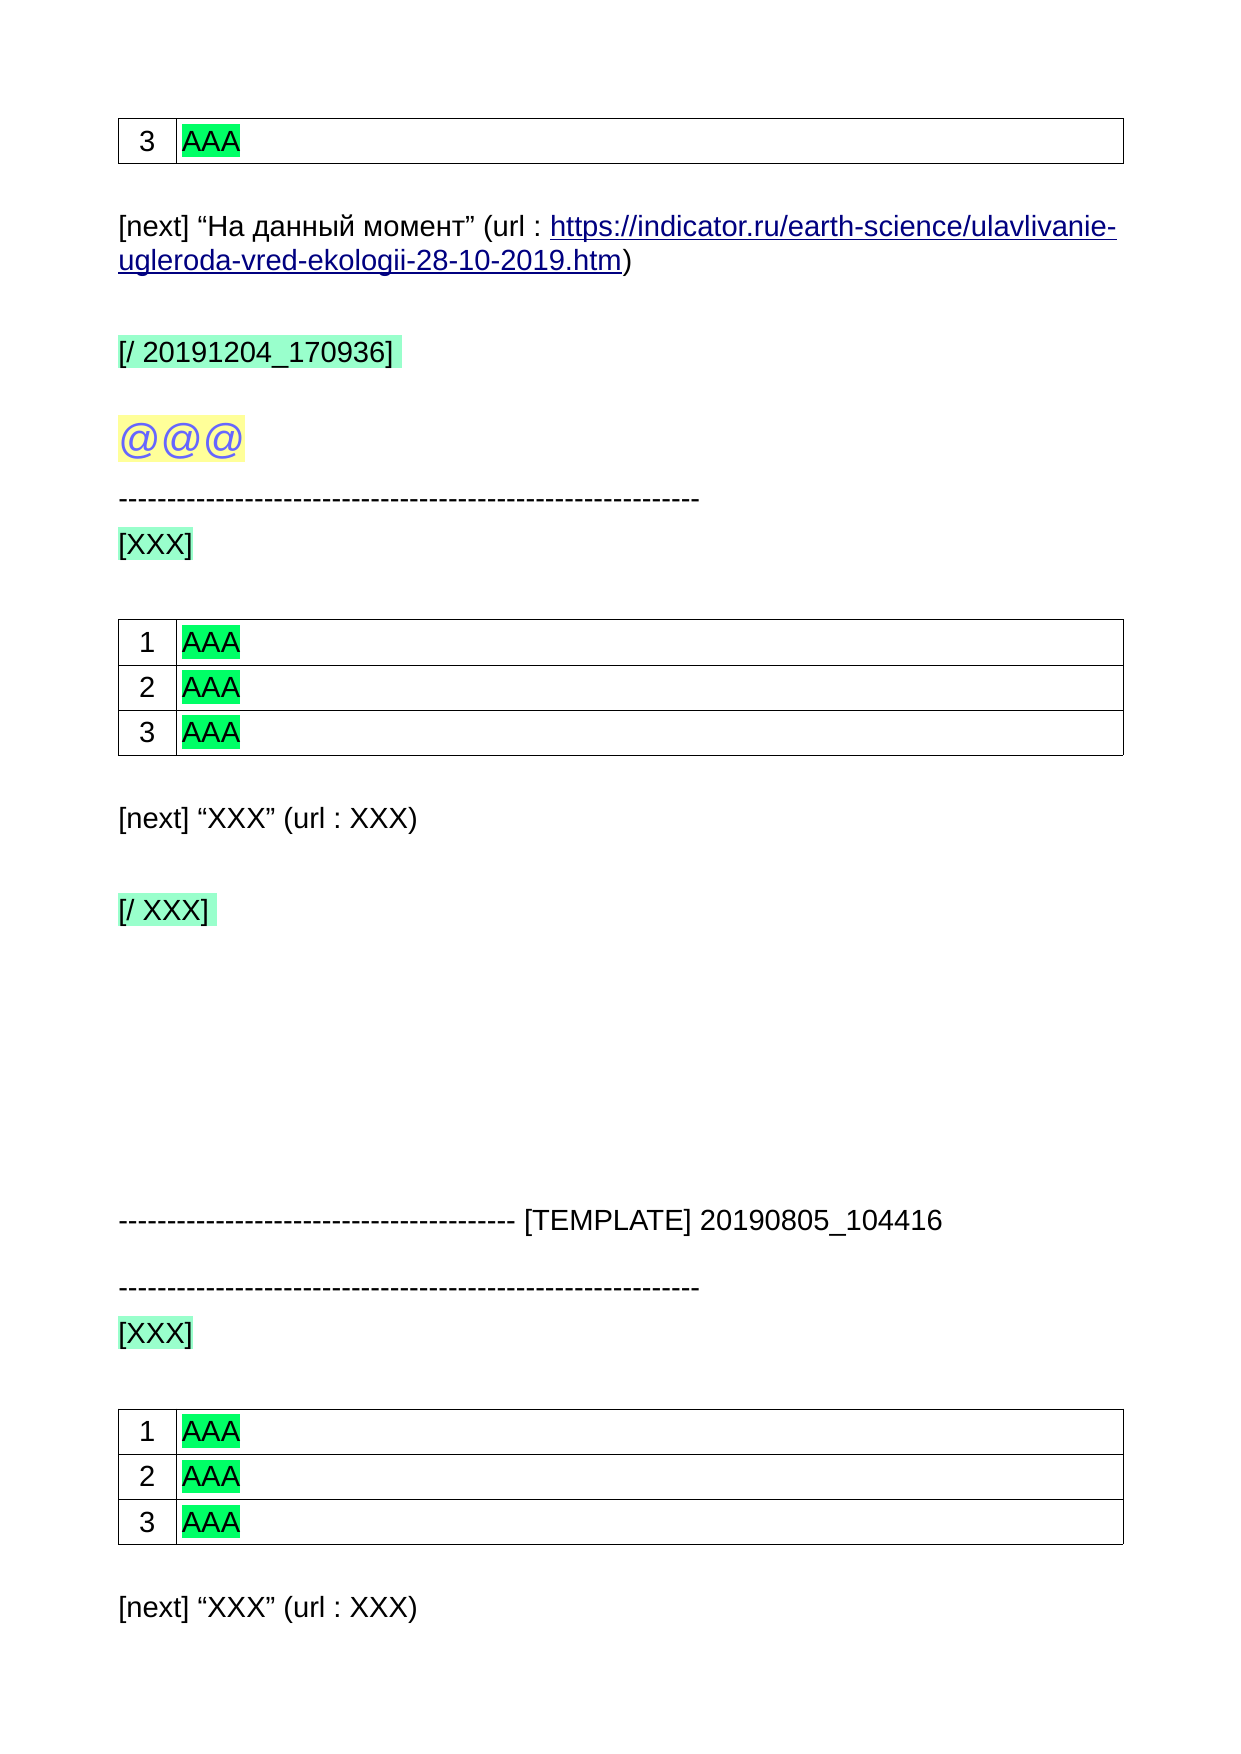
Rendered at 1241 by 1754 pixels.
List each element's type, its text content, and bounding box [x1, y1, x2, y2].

table_cell AAA [177, 666, 1123, 709]
text [next] “XXX” (url : XXX) [118, 801, 1122, 834]
text [next] “На данный момент” (url : https://indicator.ru/earth-science/ulavlivanie-ugleroda-vred-ekologii-28-10-2019.htm) [118, 209, 1122, 276]
table_cell 3 [119, 119, 176, 163]
table_cell 2 [119, 666, 176, 709]
table_header 1 [119, 1410, 176, 1454]
text ------------------------------------------------------------ [118, 1270, 1122, 1303]
table_cell AAA [177, 1455, 1123, 1499]
table_cell AAA [177, 711, 1123, 755]
table_cell 2 [119, 1455, 176, 1499]
text [XXX] [118, 527, 1122, 607]
table_cell AAA [177, 119, 1123, 163]
table_header AAA [177, 620, 1123, 664]
table_cell 3 [119, 711, 176, 755]
text [next] “XXX” (url : XXX) [118, 1590, 1122, 1623]
table_header 1 [119, 620, 176, 664]
text ----------------------------------------- [TEMPLATE] 20190805_104416 [118, 1203, 1122, 1236]
text @@@ [118, 414, 1122, 462]
table_header AAA [177, 1410, 1123, 1454]
text [/ XXX] [118, 893, 1122, 926]
text [XXX] [118, 1316, 1122, 1396]
text [/ 20191204_170936] [118, 335, 1122, 368]
table_cell 3 [119, 1500, 176, 1544]
text ------------------------------------------------------------ [118, 481, 1122, 514]
table_cell AAA [177, 1500, 1123, 1544]
